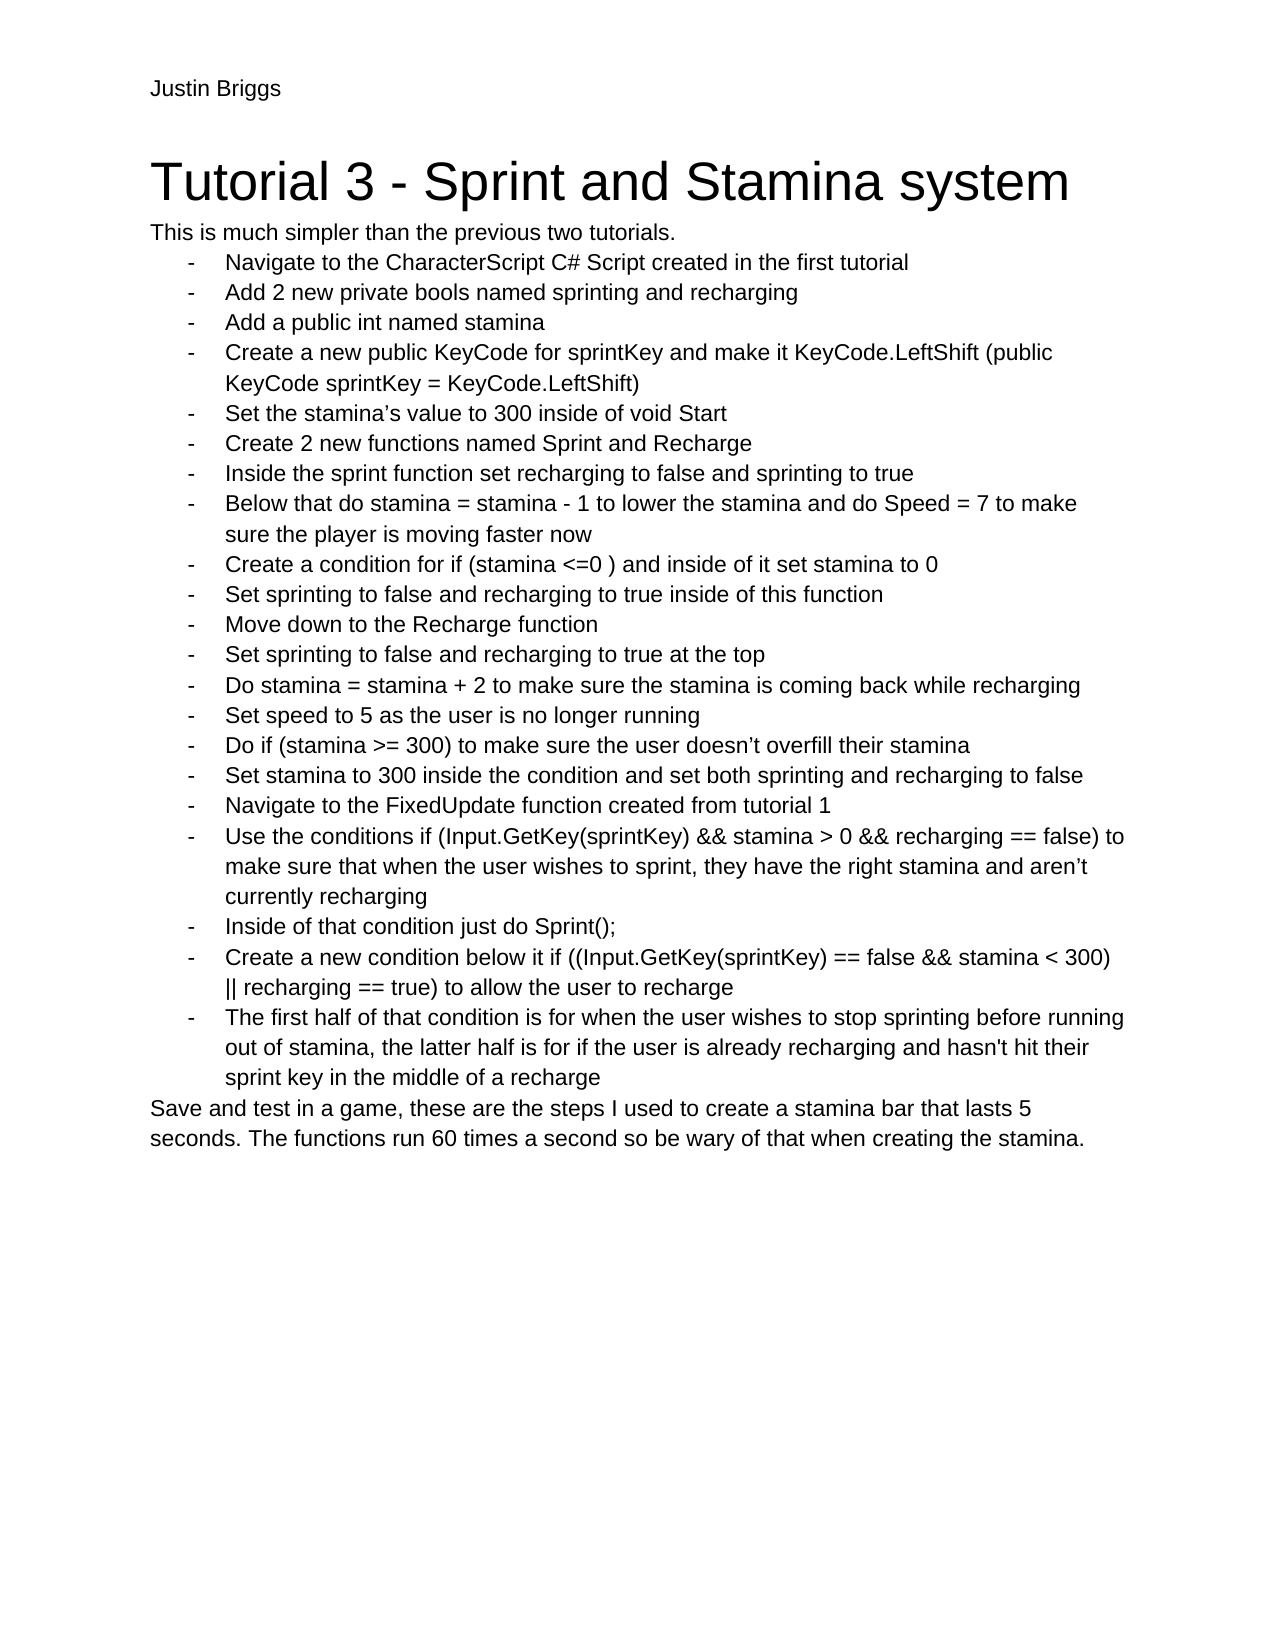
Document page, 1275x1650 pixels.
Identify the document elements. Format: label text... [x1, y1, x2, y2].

list Move down to the Recharge function [187, 611, 1125, 638]
list Set speed to 5 as the user is no longer running [187, 702, 1125, 728]
list Set stamina to 300 inside the condition and set both sprinting and recharging to false [187, 762, 1125, 789]
list Create 2 new functions named Sprint and Recharge [187, 430, 1125, 456]
text This is much simpler than the previous two tutorials. [150, 218, 1125, 245]
list Create a condition for if (stamina <=0 ) and inside of it set stamina to 0 [187, 551, 1125, 577]
list Set sprinting to false and recharging to true inside of this function [187, 581, 1125, 607]
list Create a new public KeyCode for sprintKey and make it KeyCode.LeftShift (public KeyCode sprintKey = KeyCode.LeftShift) [187, 339, 1125, 396]
list Use the conditions if (Input.GetKey(sprintKey) && stamina > 0 && recharging == false) to make sure that when the user wishes to sprint, they have the right stamina and aren’t currently recharging [187, 823, 1125, 909]
list Below that do stamina = stamina - 1 to lower the stamina and do Speed = 7 to make sure the player is moving faster now [187, 490, 1125, 547]
list Add 2 new private bools named sprinting and recharging [187, 279, 1125, 305]
title Tutorial 3 - Sprint and Stamina system [150, 150, 1125, 212]
list Inside of that condition just do Sprint(); [187, 913, 1125, 940]
list Add a public int named stamina [187, 309, 1125, 336]
list Do if (stamina >= 300) to make sure the user doesn’t overfill their stamina [187, 732, 1125, 758]
list Set sprinting to false and recharging to true at the top [187, 641, 1125, 668]
list Inside the sprint function set recharging to false and sprinting to true [187, 460, 1125, 487]
list Navigate to the FixedUpdate function created from tutorial 1 [187, 792, 1125, 819]
list Set the stamina’s value to 300 inside of void Start [187, 400, 1125, 426]
list Navigate to the CharacterScript C# Script created in the first tutorial [187, 249, 1125, 275]
list Create a new condition below it if ((Input.GetKey(sprintKey) == false && stamina < 300) || recharging == true) to allow the user to recharge [187, 943, 1125, 1000]
text Save and test in a game, these are the steps I used to create a stamina bar that lasts 5 seconds. The functions run 60 times a second so be wary of that when creating the stamina. [150, 1094, 1125, 1151]
list The first half of that condition is for when the user wishes to stop sprinting before running out of stamina, the latter half is for if the user is already recharging and hasn't hit their sprint key in the middle of a recharge [187, 1004, 1125, 1091]
list Do stamina = stamina + 2 to make sure the stamina is coming back while recharging [187, 672, 1125, 698]
